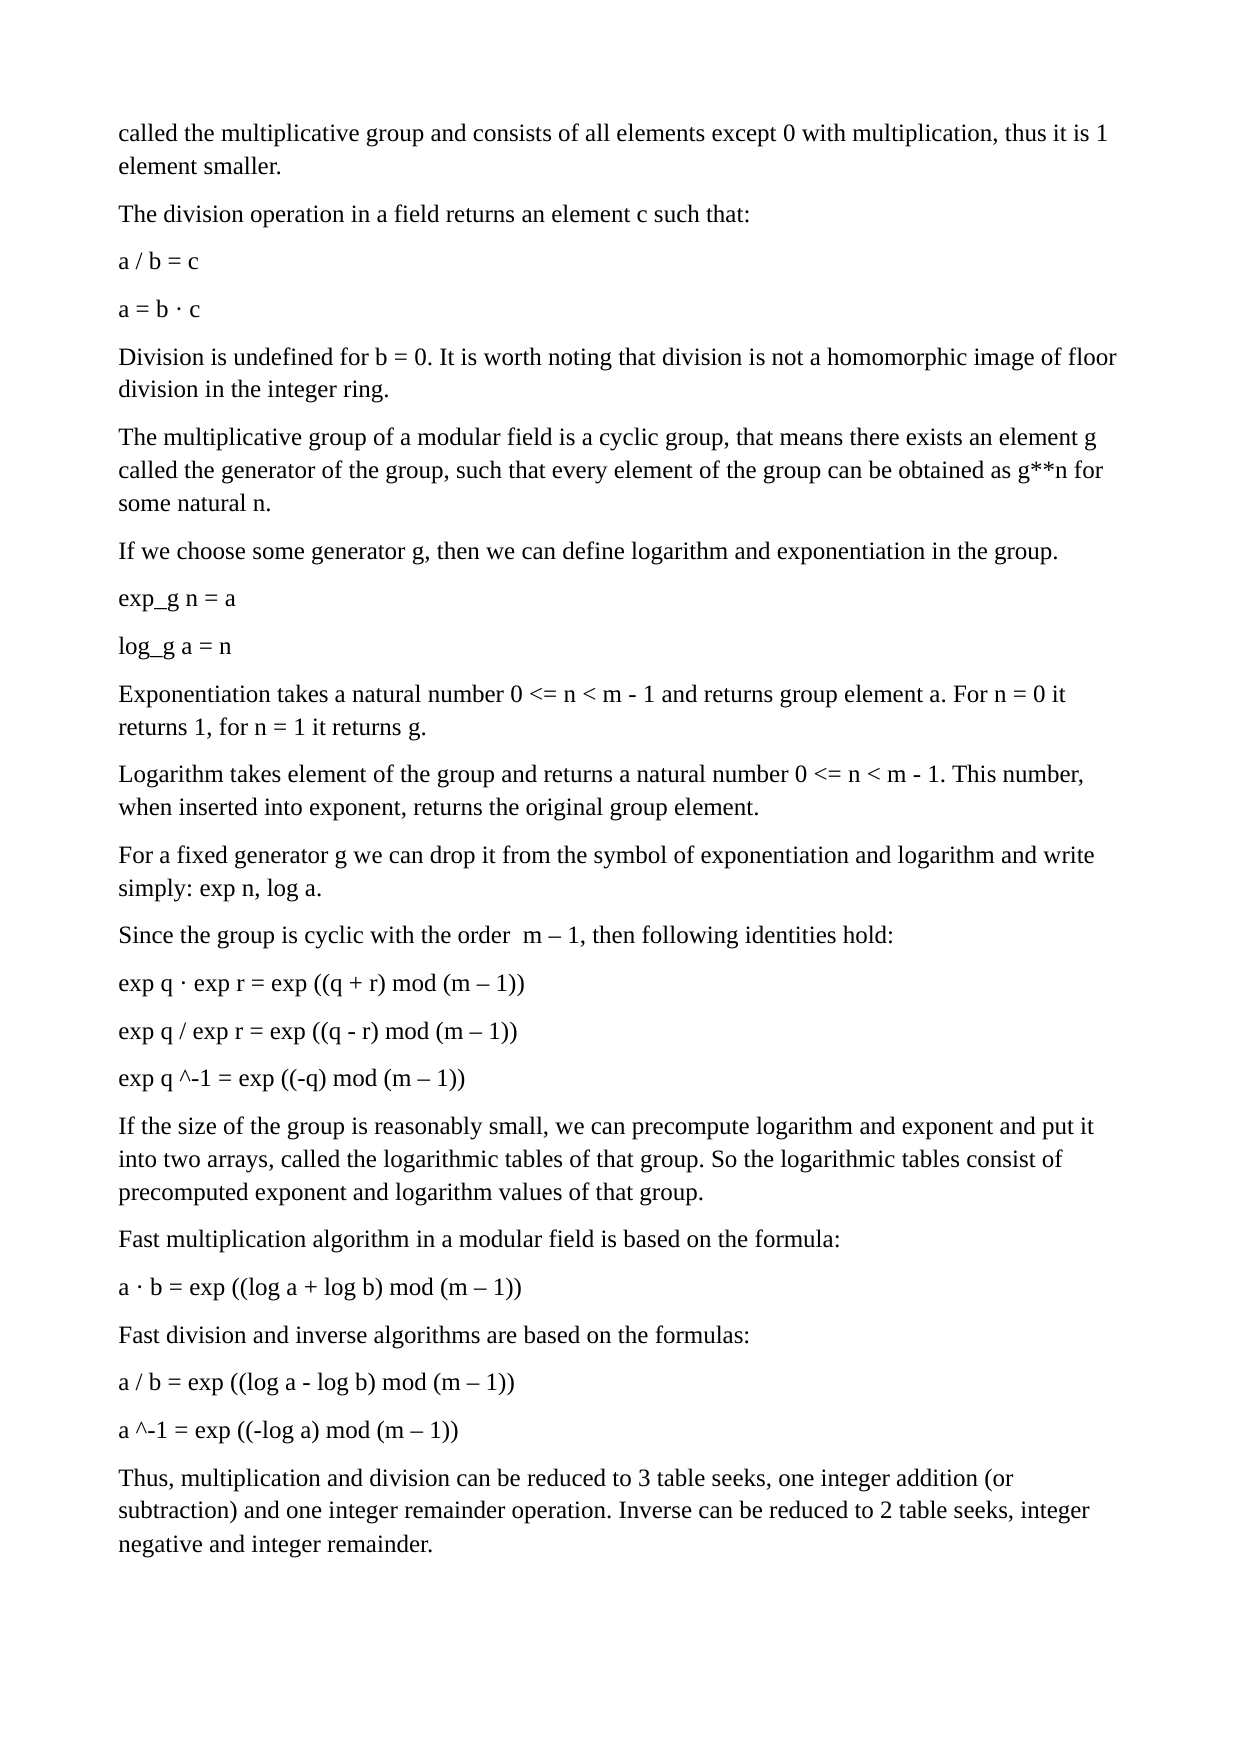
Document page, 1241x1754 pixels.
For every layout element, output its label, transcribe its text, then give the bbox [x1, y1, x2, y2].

text If the size of the group is reasonably small, we can precompute logarithm and exponent and put it into two arrays, called the logarithmic tables of that group. So the logarithmic tables consist of precomputed exponent and logarithm values of that group. [118, 1111, 1122, 1206]
text If we choose some generator g, then we can define logarithm and exponentiation in the group. [118, 536, 1122, 564]
text Since the group is cyclic with the order m – 1, then following identities hold: [118, 921, 1122, 949]
text Fast multiplication algorithm in a modular field is based on the formula: [118, 1224, 1122, 1253]
text Exponentiation takes a natural number 0 <= n < m - 1 and returns group element a. For n = 0 it returns 1, for n = 1 it returns g. [118, 679, 1122, 740]
text exp q ^-1 = exp ((-q) mod (m – 1)) [118, 1063, 1122, 1092]
text exp_g n = a [118, 583, 1122, 612]
text Thus, multiplication and division can be reduced to 3 table seeks, one integer addition (or subtraction) and one integer remainder operation. Inverse can be reduced to 2 table seeks, integer negative and integer remainder. [118, 1463, 1122, 1557]
text The multiplicative group of a modular field is a cyclic group, that means there exists an element g called the generator of the group, such that every element of the group can be obtained as g**n for some natural n. [118, 422, 1122, 517]
text a ^-1 = exp ((-log a) mod (m – 1)) [118, 1415, 1122, 1444]
text Division is undefined for b = 0. It is worth noting that division is not a homomorphic image of floor division in the integer ring. [118, 342, 1122, 403]
text The division operation in a field returns an element c such that: [118, 199, 1122, 227]
text exp q · exp r = exp ((q + r) mod (m – 1)) [118, 968, 1122, 997]
text a · b = exp ((log a + log b) mod (m – 1)) [118, 1272, 1122, 1301]
text Logarithm takes element of the group and returns a natural number 0 <= n < m - 1. This number, when inserted into exponent, returns the original group element. [118, 759, 1122, 821]
text a / b = exp ((log a - log b) mod (m – 1)) [118, 1367, 1122, 1396]
text called the multiplicative group and consists of all elements except 0 with multiplication, thus it is 1 element smaller. [118, 118, 1122, 180]
text a / b = c [118, 246, 1122, 275]
text a = b · c [118, 294, 1122, 323]
text log_g a = n [118, 631, 1122, 660]
text Fast division and inverse algorithms are based on the formulas: [118, 1320, 1122, 1348]
text For a fixed generator g we can drop it from the symbol of exponentiation and logarithm and write simply: exp n, log a. [118, 840, 1122, 902]
text exp q / exp r = exp ((q - r) mod (m – 1)) [118, 1016, 1122, 1044]
